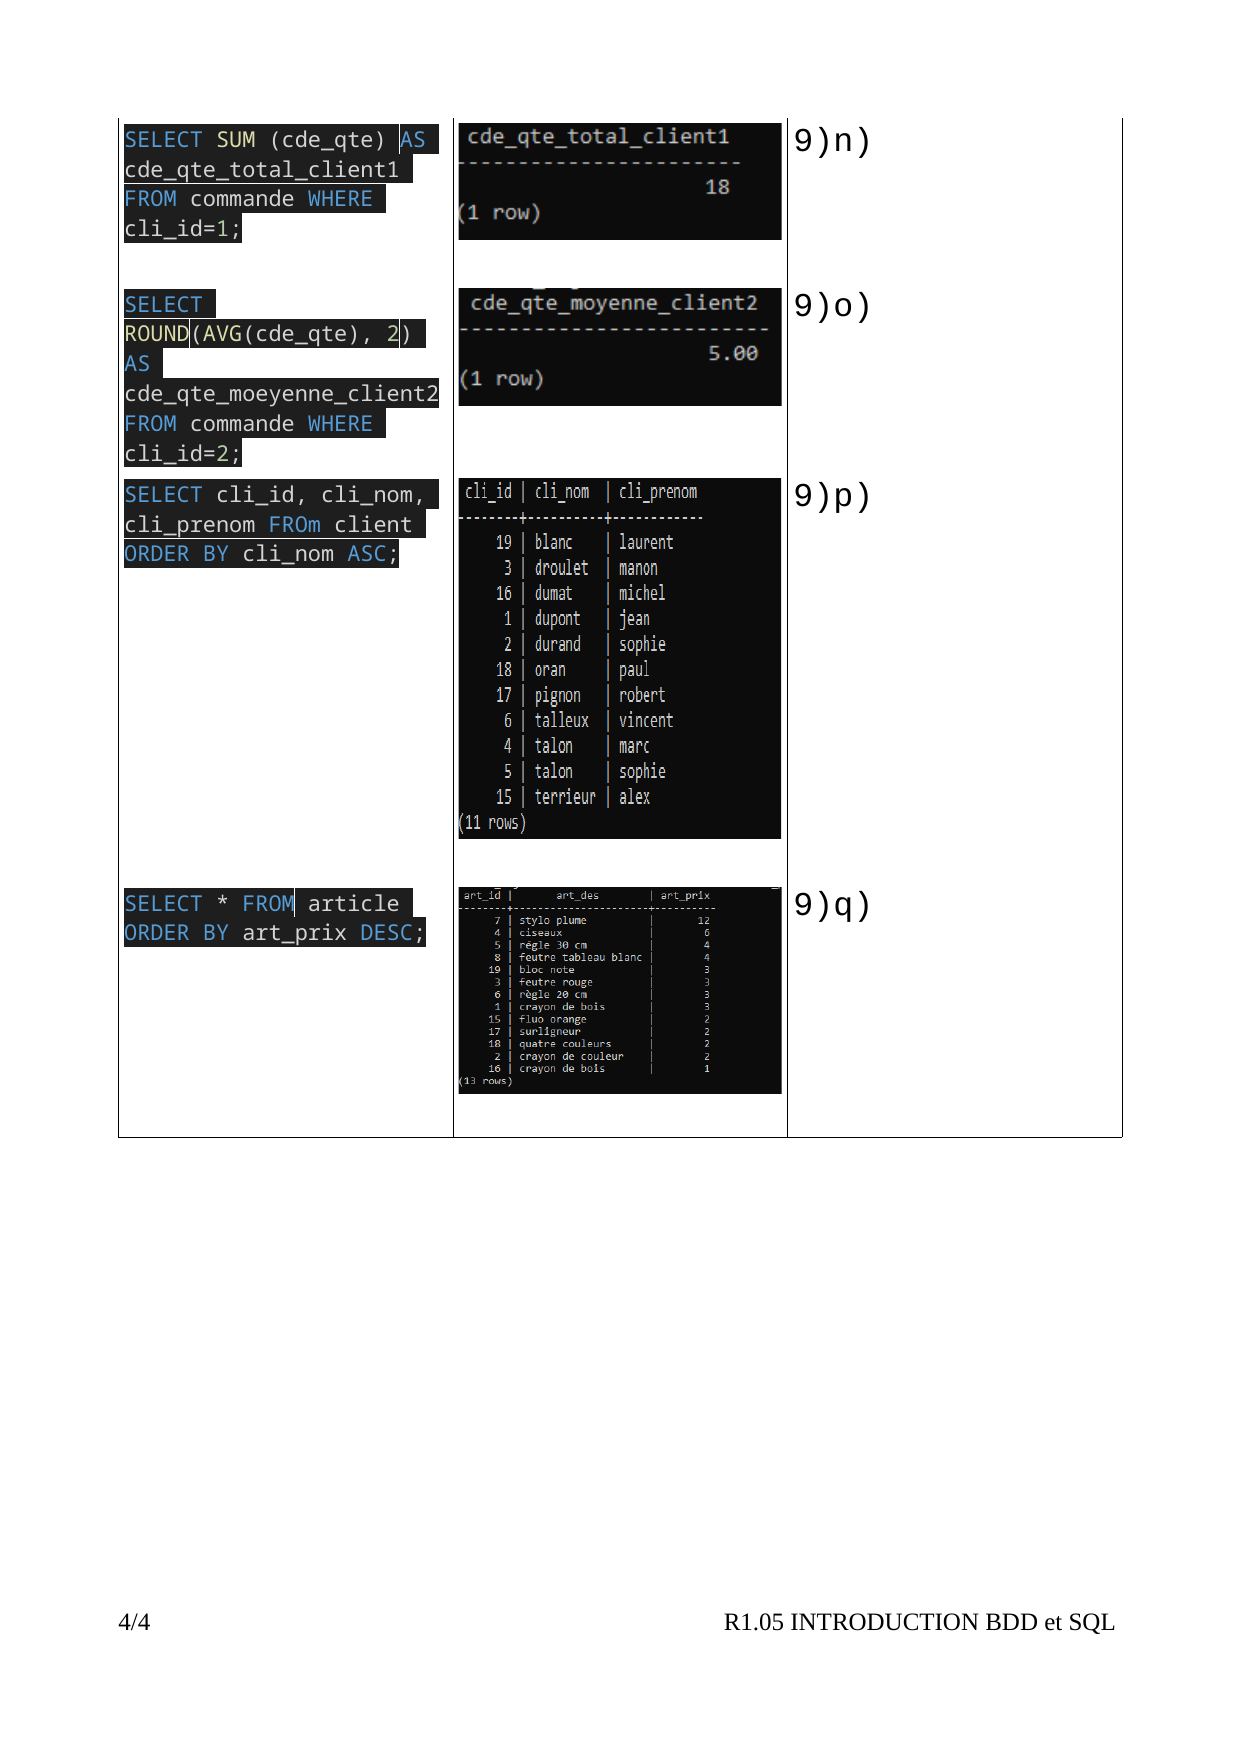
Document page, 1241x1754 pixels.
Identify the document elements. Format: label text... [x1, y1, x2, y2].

table_cell [454, 118, 787, 283]
table_cell [454, 882, 787, 1137]
table_cell [454, 283, 787, 473]
picture [458, 288, 782, 406]
table_cell 9)p) [788, 473, 1122, 882]
picture [458, 478, 782, 839]
table_cell [454, 473, 787, 882]
picture [458, 123, 782, 240]
table_cell SELECT * FROM article ORDER BY art_prix DESC; [119, 882, 453, 1137]
table_cell SELECT ROUND(AVG(cde_qte), 2) AS cde_qte_moeyenne_client2 FROM commande WHERE cli_id=2; [119, 283, 453, 473]
table_cell 9)q) [788, 882, 1122, 1137]
table_cell SELECT cli_id, cli_nom, cli_prenom FROm client ORDER BY cli_nom ASC; [119, 473, 453, 882]
table_cell SELECT SUM (cde_qte) AS cde_qte_total_client1 FROM commande WHERE cli_id=1; [119, 118, 453, 283]
picture [458, 887, 782, 1094]
table_cell 9)o) [788, 283, 1122, 473]
table_cell 9)n) [788, 118, 1122, 283]
